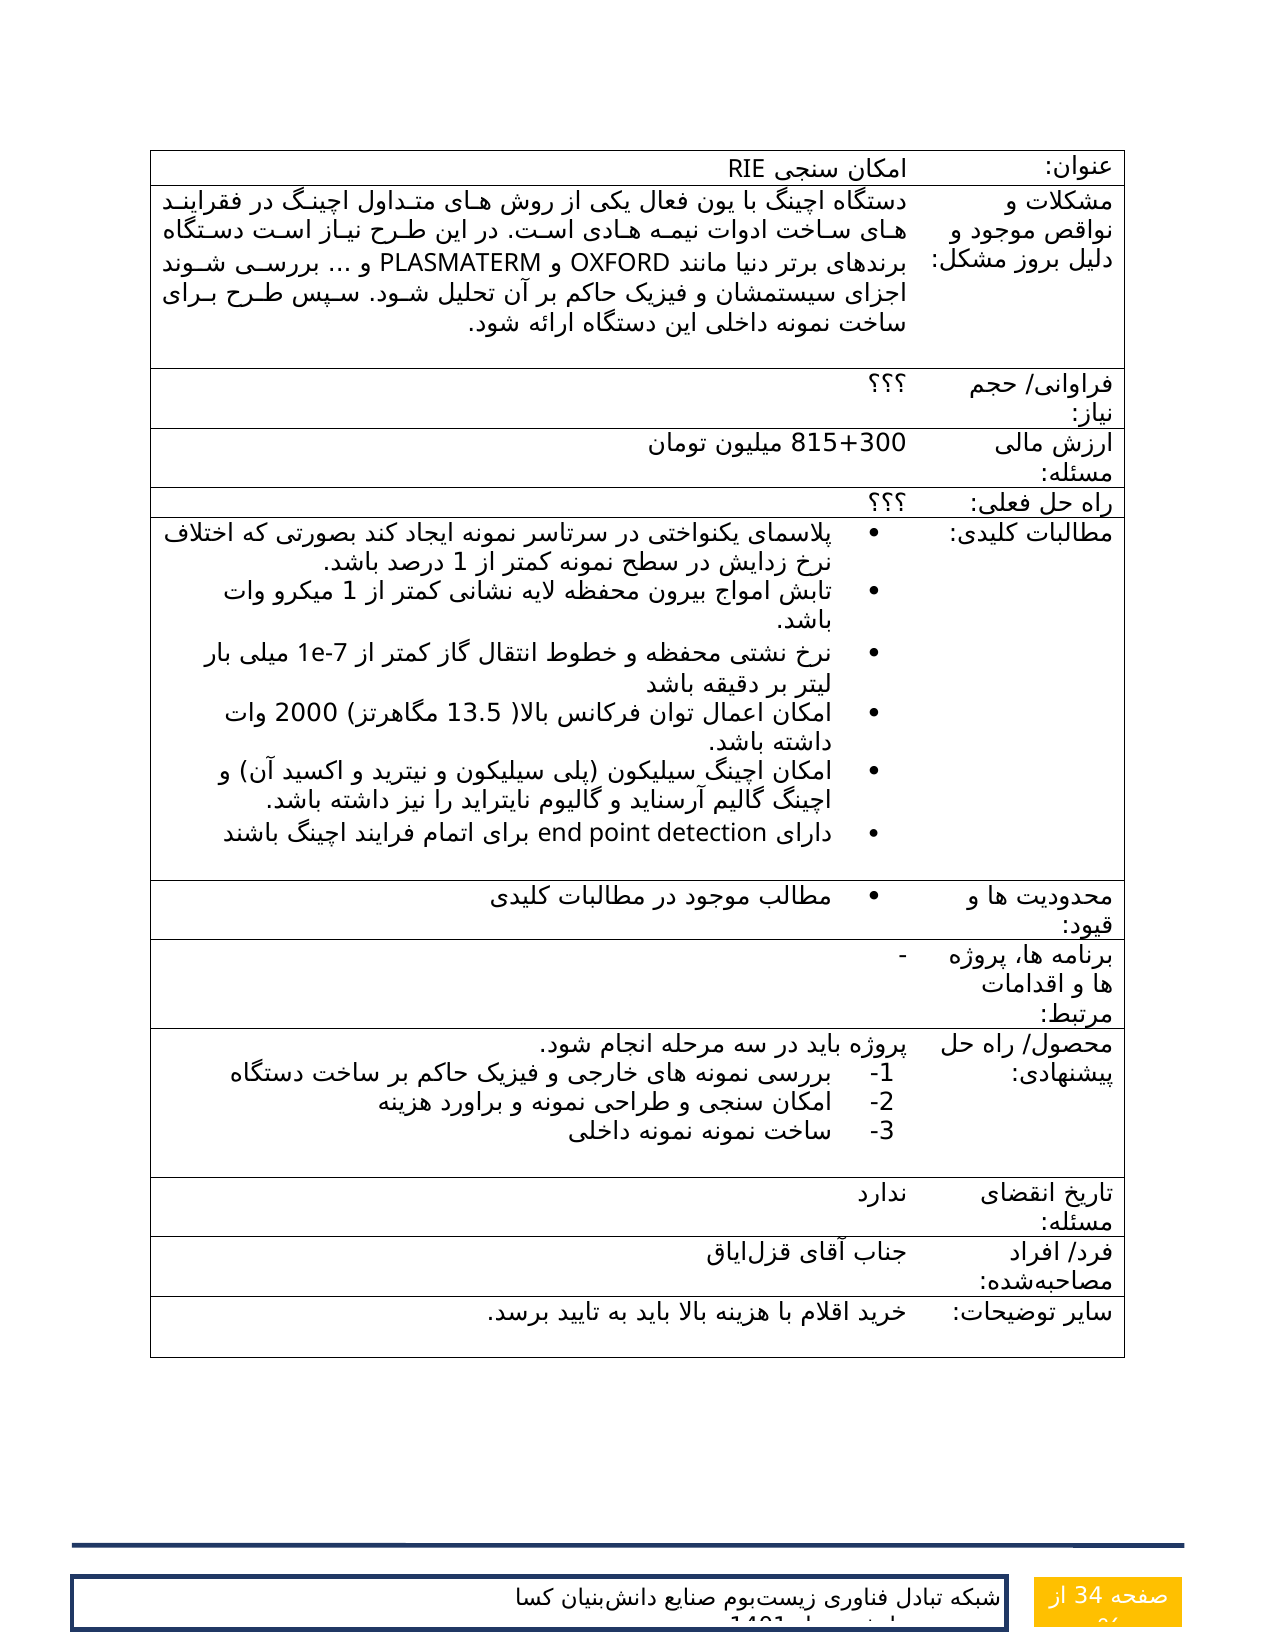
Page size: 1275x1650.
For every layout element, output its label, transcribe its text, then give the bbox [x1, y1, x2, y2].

table_cell مطالب موجود در مطالبات کلیدی [151, 881, 918, 939]
table_cell ؟؟؟ [151, 488, 918, 517]
table_cell فراوانی/ حجم نیاز: [918, 369, 1124, 427]
table_cell راه حل فعلی: [918, 488, 1124, 517]
table_cell ندارد [151, 1178, 918, 1236]
table_cell جناب آقای قزل‌ایاق [151, 1237, 918, 1296]
table_header امکان سنجی RIE [151, 151, 918, 185]
table_cell برنامه ها، پروژه ها و اقدامات مرتبط: [918, 940, 1124, 1028]
table_cell محدودیت ها و قیود: [918, 881, 1124, 939]
table_cell خرید اقلام با هزینه بالا باید به تایید برسد. [151, 1297, 918, 1357]
table_cell تاریخ انقضای مسئله: [918, 1178, 1124, 1236]
table_cell ؟؟؟ [151, 369, 918, 427]
table_cell ارزش مالی مسئله: [918, 429, 1124, 487]
table_cell سایر توضیحات: [918, 1297, 1124, 1357]
table_cell مطالبات کلیدی: [918, 518, 1124, 880]
table_cell 815+300 میلیون تومان [151, 429, 918, 487]
table_cell دستگاه اچینگ با یون فعال یکی از روش های متداول اچینگ در فقرایند های ساخت ادوات نیمه هادی است. در این طرح نیاز است دستگاه برندهای برتر دنیا مانند OXFORD و PLASMATERM و ... بررسی شوند اجزای سیستمشان و فیزیک حاکم بر آن تحلیل شود. سپس طرح برای ساخت نمونه داخلی این دستگاه ارائه شود. [151, 186, 918, 368]
table_cell - [151, 940, 918, 1028]
table_cell پروژه باید در سه مرحله انجام شود. بررسی نمونه های خارجی و فیزیک حاکم بر ساخت دستگاه امکان سنجی و طراحی نمونه و براورد هزینه ساخت نمونه نمونه داخلی [151, 1029, 918, 1177]
table_cell مشکلات و نواقص موجود و دلیل بروز مشکل: [918, 186, 1124, 368]
table_cell محصول/ راه حل پیشنهادی: [918, 1029, 1124, 1177]
table_cell فرد/ افراد مصاحبه‌شده: [918, 1237, 1124, 1296]
table_header عنوان: [918, 151, 1124, 185]
table_cell پلاسمای یکنواختی در سرتاسر نمونه ایجاد کند بصورتی که اختلاف نرخ زدایش در سطح نمونه کمتر از 1 درصد باشد. تابش امواج بیرون محفظه لایه نشانی کمتر از 1 میکرو وات باشد. نرخ نشتی محفظه و خطوط انتقال گاز کمتر از 1e-7 میلی بار لیتر بر دقیقه باشد امکان اعمال توان فرکانس بالا( 13.5 مگاهرتز) 2000 وات داشته باشد. امکان اچینگ سیلیکون‌ (پلی سیلیکون و نیترید و اکسید آن) و اچینگ گالیم آرسناید و گالیوم نایتراید را نیز داشته باشد. دارای end point detection برای اتمام فرایند اچینگ باشند [151, 518, 918, 880]
